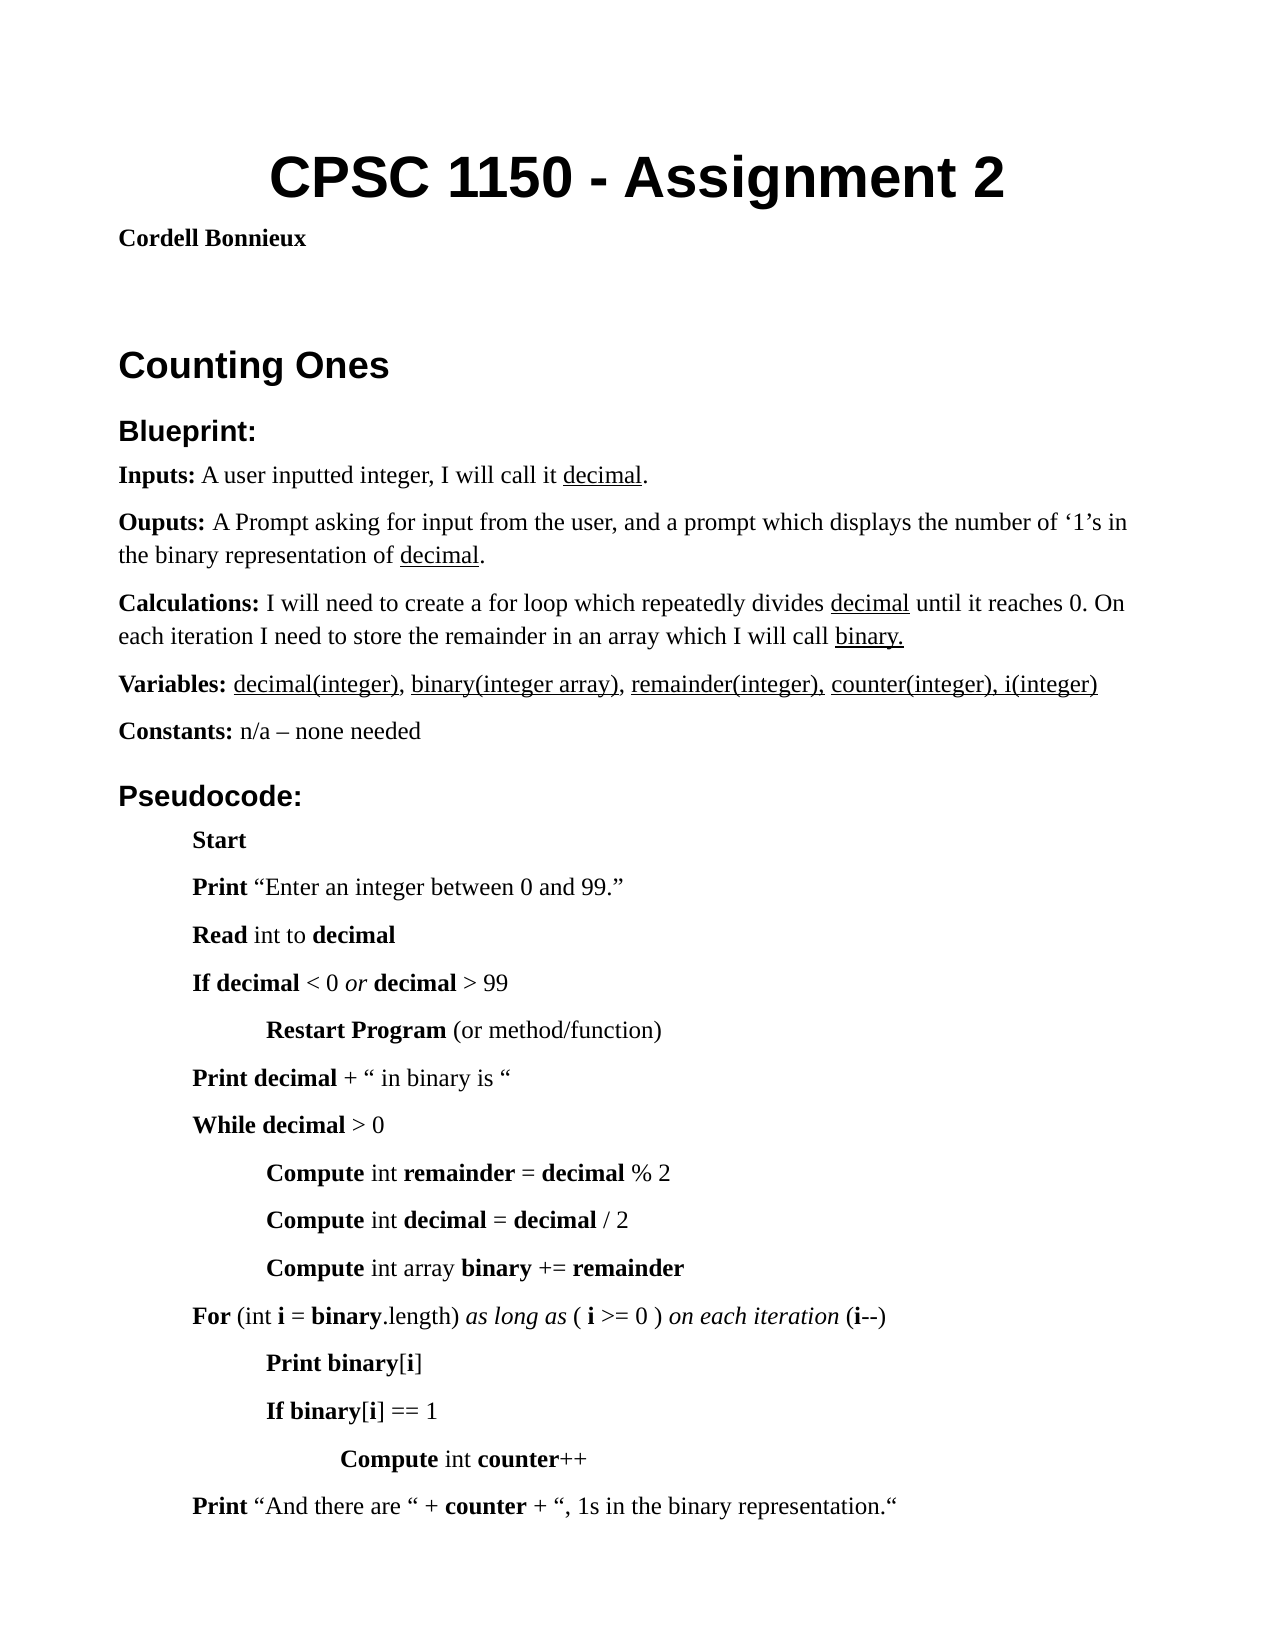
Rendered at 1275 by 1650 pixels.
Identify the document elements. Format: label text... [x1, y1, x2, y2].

text If decimal < 0 or decimal > 99 [118, 968, 1157, 996]
text Variables: decimal(integer), binary(integer array), remainder(integer), counter(integer), i(integer) [118, 669, 1157, 697]
text Compute int array binary += remainder [118, 1253, 1157, 1282]
text Print “Enter an integer between 0 and 99.” [118, 872, 1157, 901]
text Compute int counter++ [118, 1444, 1157, 1472]
text Cordell Bonnieux [118, 223, 1157, 251]
text Compute int remainder = decimal % 2 [118, 1158, 1157, 1187]
text Print “And there are “ + counter + “, 1s in the binary representation.“ [118, 1491, 1157, 1520]
text Print binary[i] [118, 1348, 1157, 1377]
text Constants: n/a – none needed [118, 716, 1157, 745]
text Inputs: A user inputted integer, I will call it decimal. [118, 460, 1157, 489]
text Calculations: I will need to create a for loop which repeatedly divides decimal until it reaches 0. On each iteration I need to store the remainder in an array which I will call binary. [118, 588, 1157, 650]
text Print decimal + “ in binary is “ [118, 1063, 1157, 1092]
text While decimal > 0 [118, 1110, 1157, 1139]
text Read int to decimal [118, 920, 1157, 949]
text Restart Program (or method/function) [118, 1015, 1157, 1044]
text Ouputs: A Prompt asking for input from the user, and a prompt which displays the number of ‘1’s in the binary representation of decimal. [118, 507, 1157, 569]
text Compute int decimal = decimal / 2 [118, 1206, 1157, 1234]
subtitle Pseudocode: [118, 778, 1157, 812]
text If binary[i] == 1 [118, 1396, 1157, 1425]
subtitle Blueprint: [118, 414, 1157, 447]
text Start [118, 825, 1157, 853]
text For (int i = binary.length) as long as ( i >= 0 ) on each iteration (i--) [118, 1301, 1157, 1329]
subtitle Counting Ones [118, 343, 1157, 387]
title CPSC 1150 - Assignment 2 [118, 143, 1157, 210]
